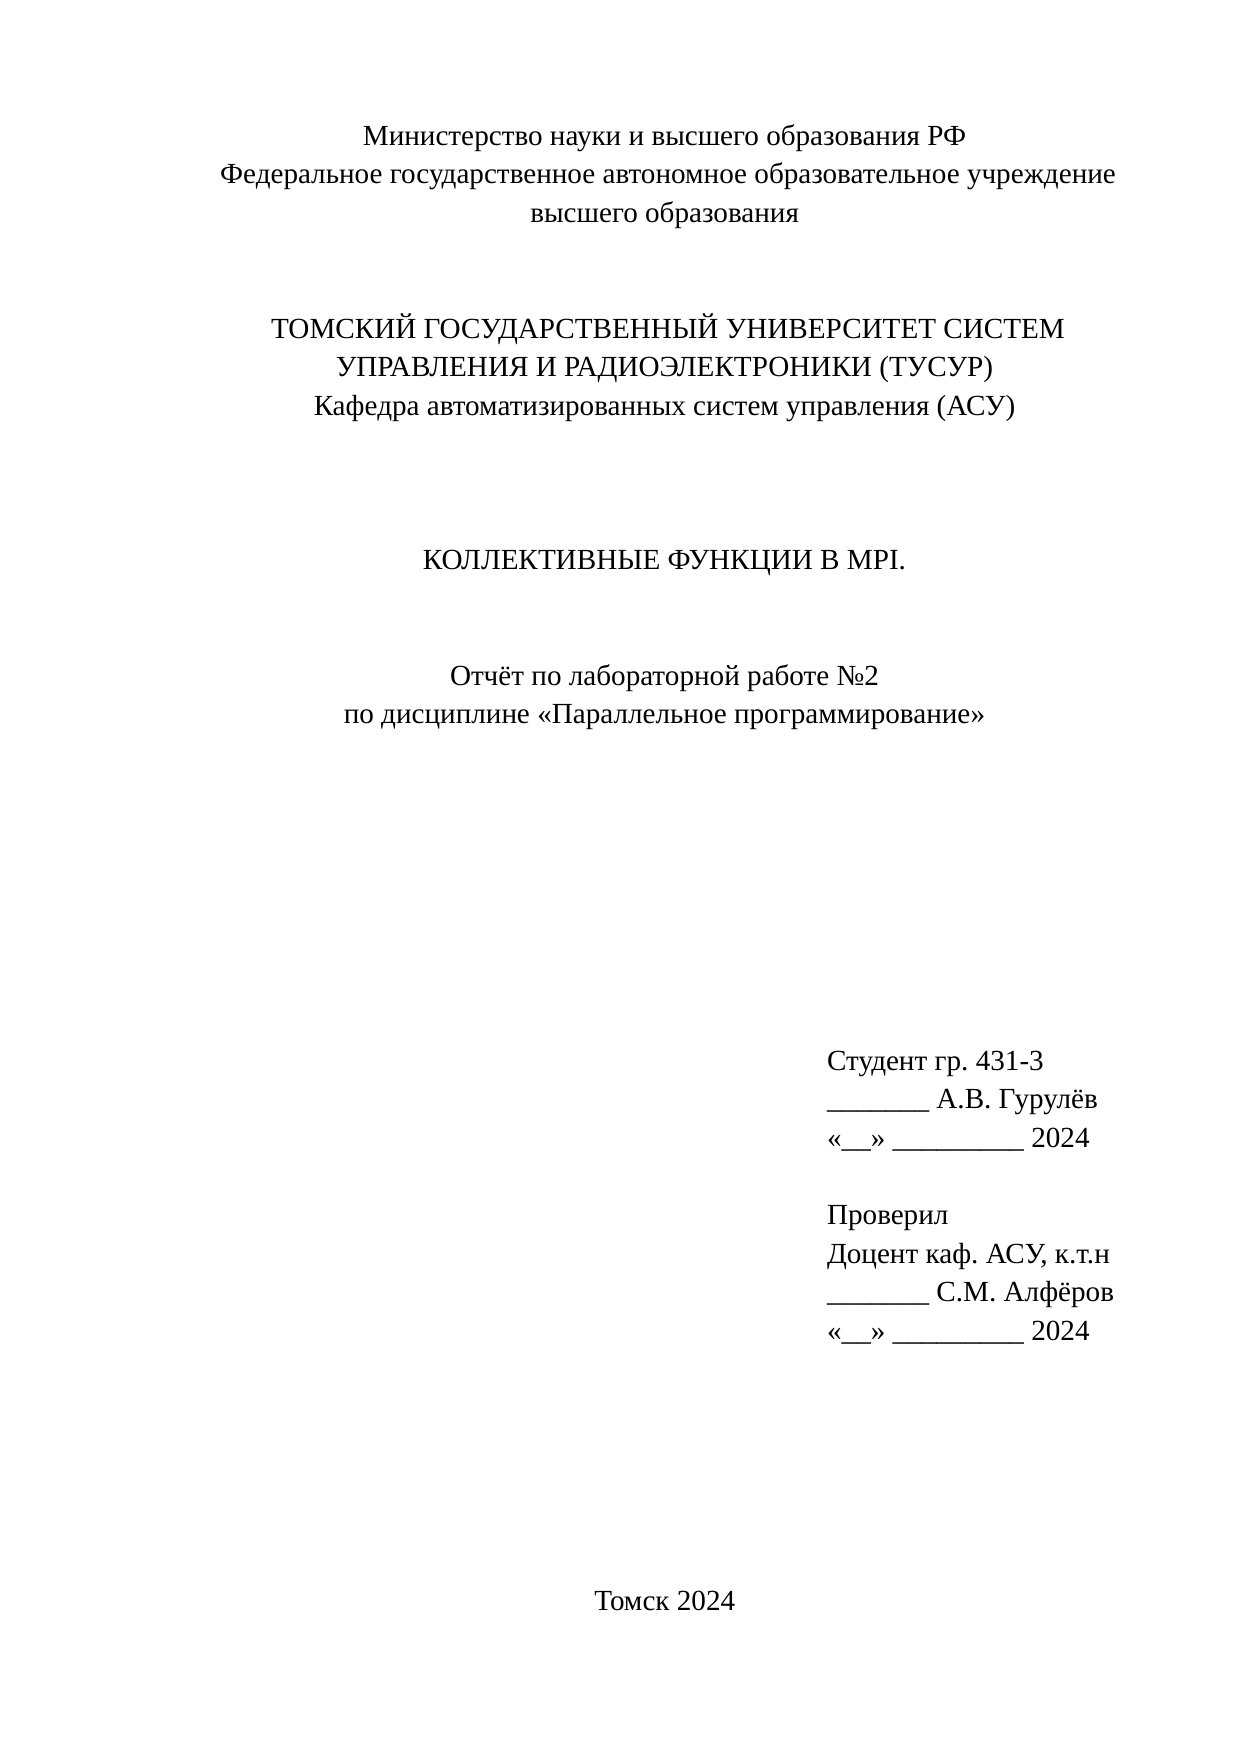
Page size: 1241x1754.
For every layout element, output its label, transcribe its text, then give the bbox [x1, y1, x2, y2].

text Коллективные функции в MPI. [177, 542, 1152, 576]
text _______ С.М. Алфёров [827, 1274, 1152, 1308]
text Студент гр. 431-3 [827, 1043, 1152, 1077]
text Кафедра автоматизированных систем управления (АСУ) [177, 388, 1152, 421]
text Отчёт по лабораторной работе №2 по дисциплине «Параллельное программирование» [177, 658, 1152, 730]
text Проверил [827, 1197, 1152, 1231]
text _______ А.В. Гурулёв [827, 1082, 1152, 1115]
text Доцент каф. АСУ, к.т.н [827, 1236, 1152, 1269]
text Министерство науки и высшего образования РФ [177, 118, 1152, 152]
text Федеральное государственное автономное образовательное учреждение высшего образования [177, 157, 1152, 229]
text «__» _________ 2024 [827, 1313, 1152, 1346]
text Томск 2024 [177, 1583, 1152, 1616]
text «__» _________ 2024 [827, 1120, 1152, 1154]
text ТОМСКИЙ ГОСУДАРСТВЕННЫЙ УНИВЕРСИТЕТ СИСТЕМ УПРАВЛЕНИЯ И РАДИОЭЛЕКТРОНИКИ (ТУСУР) [177, 311, 1152, 383]
